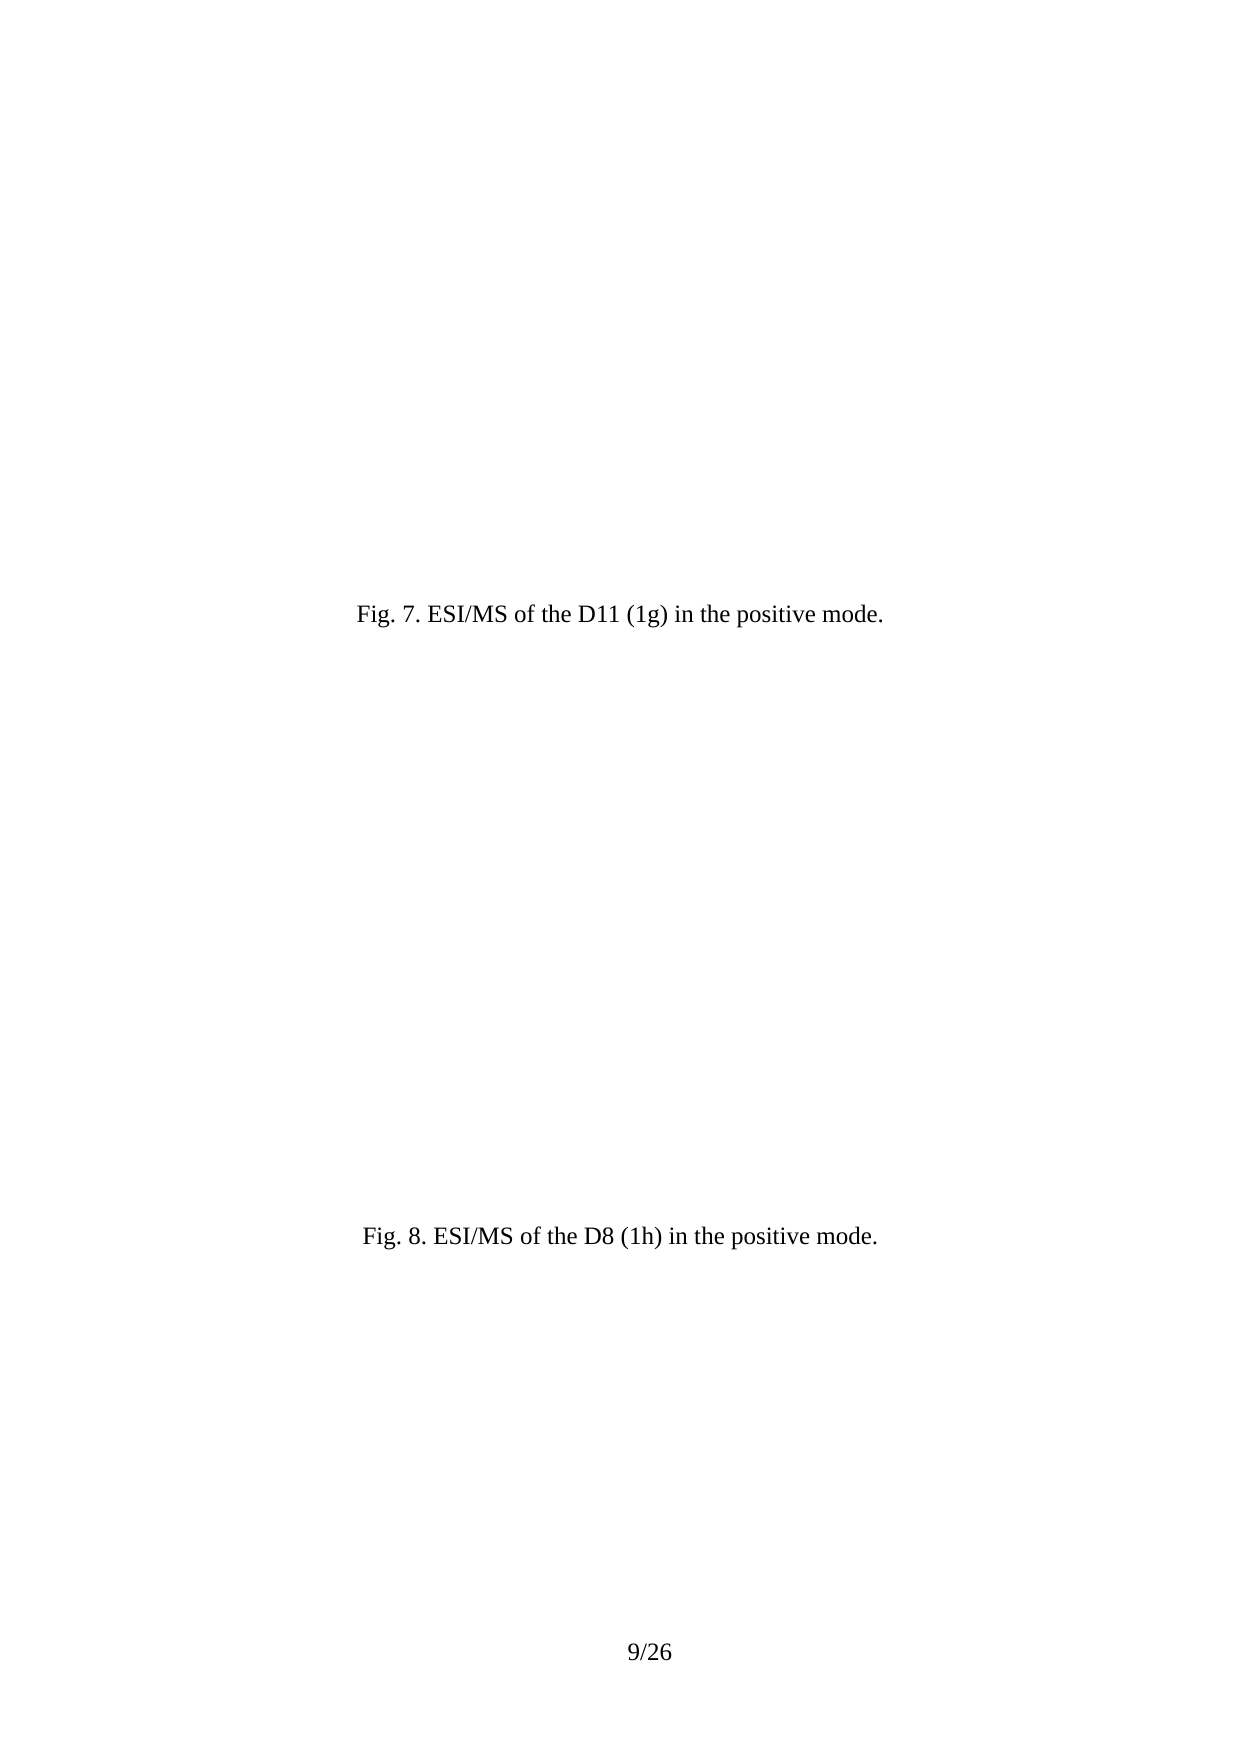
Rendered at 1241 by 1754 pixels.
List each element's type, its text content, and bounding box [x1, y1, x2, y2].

text Fig. 7. ESI/MS of the D11 (1g) in the positive mode. [118, 599, 1122, 628]
text Fig. 8. ESI/MS of the D8 (1h) in the positive mode. [118, 1221, 1122, 1250]
